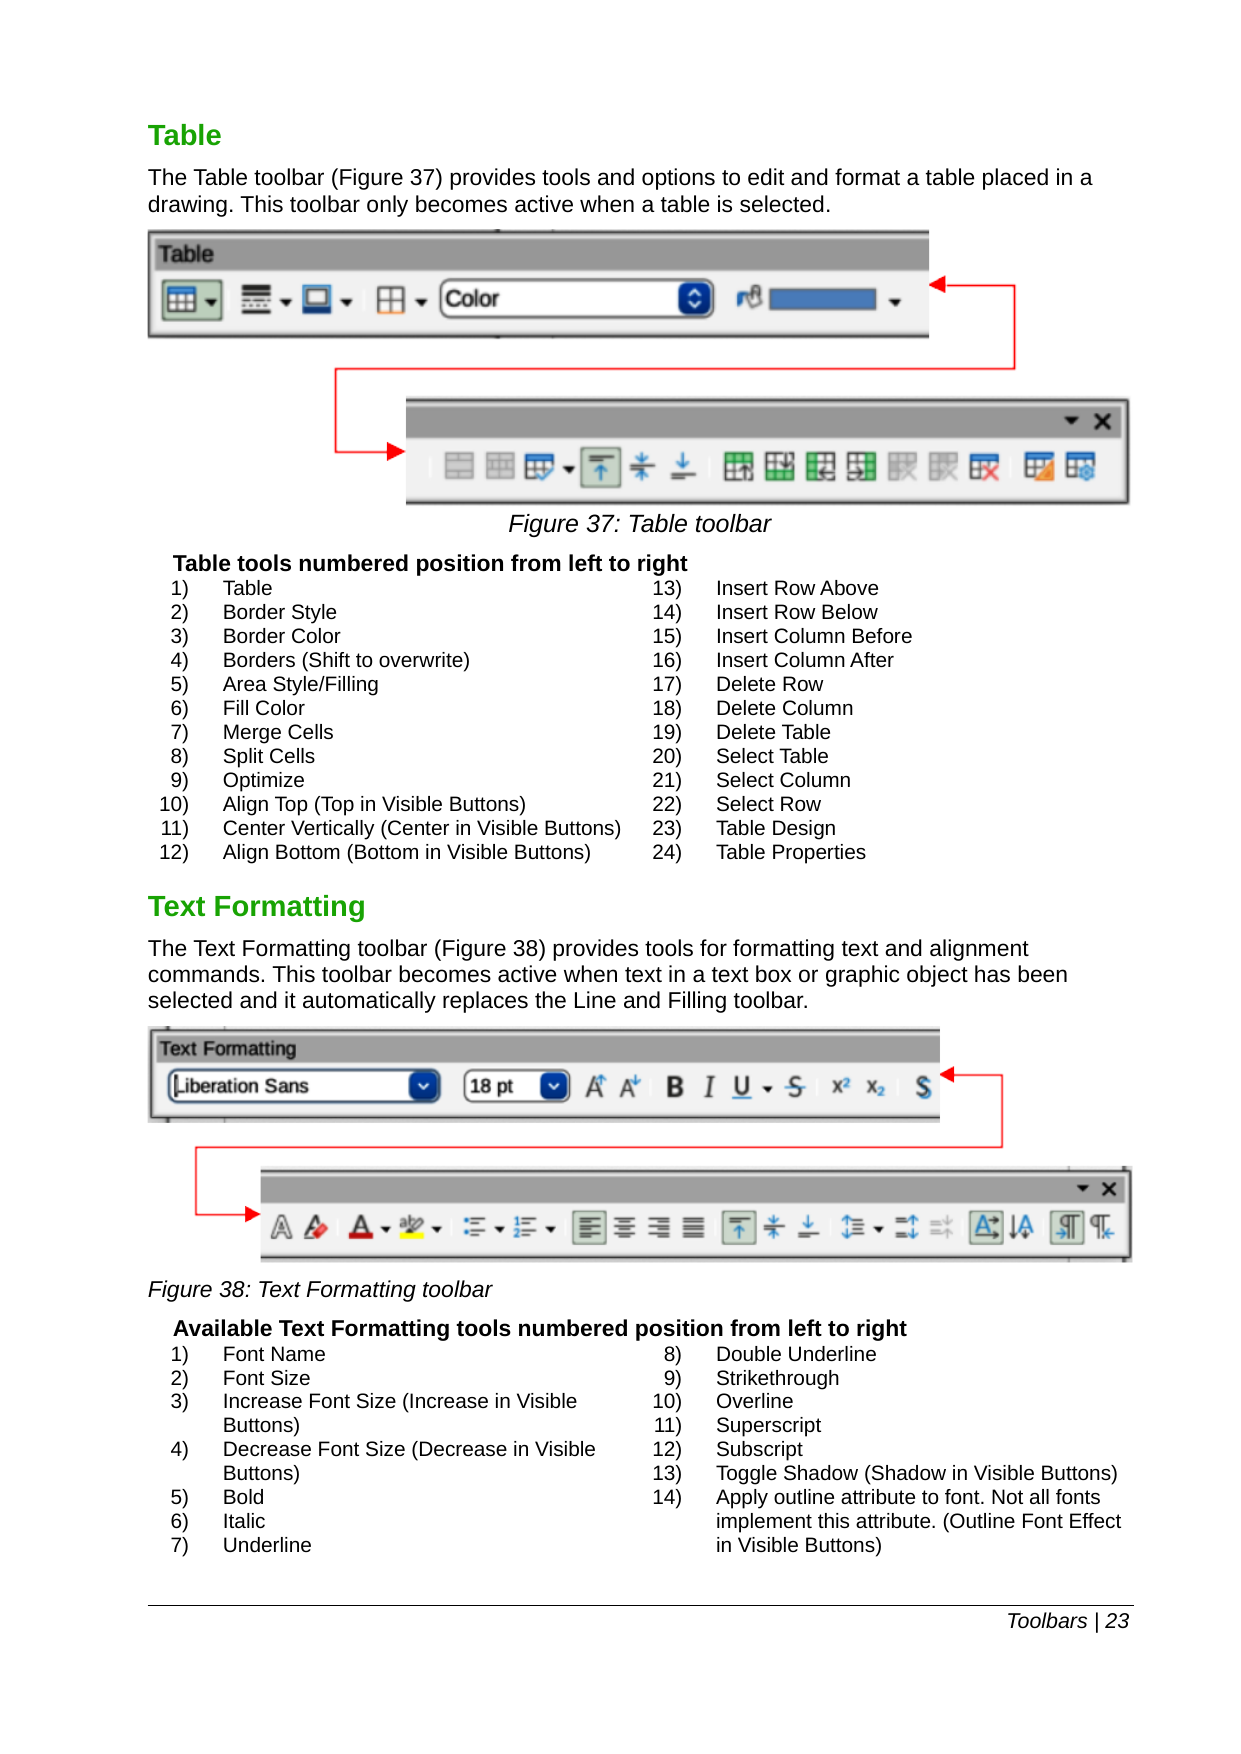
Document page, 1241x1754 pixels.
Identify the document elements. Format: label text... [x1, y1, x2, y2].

list Align Top (Top in Visible Buttons) [189, 792, 641, 816]
list Merge Cells [189, 720, 641, 744]
list Bold [189, 1485, 641, 1509]
list Fill Color [189, 696, 641, 720]
text Available Text Formatting tools numbered position from left to right [173, 1315, 1134, 1341]
list Insert Column After [682, 648, 1134, 672]
list Select Column [682, 768, 1134, 792]
list Optimize [189, 768, 641, 792]
list Table [189, 576, 641, 600]
list Table Design [682, 816, 1134, 840]
text Figure 37: Table toolbar [148, 509, 1134, 537]
list Border Style [189, 600, 641, 624]
list Table Properties [682, 840, 1134, 864]
list Delete Column [682, 696, 1134, 720]
list Center Vertically (Center in Visible Buttons) [189, 816, 641, 840]
list Increase Font Size (Increase in Visible Buttons) [189, 1389, 641, 1437]
list Delete Row [682, 672, 1134, 696]
list Borders (Shift to overwrite) [189, 648, 641, 672]
list Border Color [189, 624, 641, 648]
list Delete Table [682, 720, 1134, 744]
list Underline [189, 1533, 641, 1557]
list Font Name [189, 1341, 641, 1365]
picture [147, 229, 1134, 509]
list Strikethrough [682, 1365, 1134, 1389]
list Insert Row Above [682, 576, 1134, 600]
list Italic [189, 1509, 641, 1533]
picture [147, 1026, 1134, 1264]
list The Table toolbar (Figure 37) provides tools and options to edit and format a table placed in a drawing. This toolbar only becomes active when a table is selected. [148, 164, 1134, 217]
list Decrease Font Size (Decrease in Visible Buttons) [189, 1437, 641, 1485]
list Split Cells [189, 744, 641, 768]
subtitle Table [148, 118, 1134, 152]
list Area Style/Filling [189, 672, 641, 696]
list Align Bottom (Bottom in Visible Buttons) [189, 840, 641, 864]
list Overline [682, 1389, 1134, 1413]
list Select Row [682, 792, 1134, 816]
subtitle Text Formatting [148, 889, 1134, 922]
list Subscript [682, 1437, 1134, 1461]
list Select Table [682, 744, 1134, 768]
text Figure 38: Text Formatting toolbar [148, 1276, 1134, 1303]
list The Text Formatting toolbar (Figure 38) provides tools for formatting text and alignment commands. This toolbar becomes active when text in a text box or graphic object has been selected and it automatically replaces the Line and Filling toolbar. [148, 935, 1134, 1014]
list Insert Row Below [682, 600, 1134, 624]
list Font Size [189, 1365, 641, 1389]
list Double Underline [682, 1341, 1134, 1365]
text Table tools numbered position from left to right [173, 550, 1134, 576]
list Apply outline attribute to font. Not all fonts implement this attribute. (Outline Font Effect in Visible Buttons) [682, 1485, 1134, 1557]
list Superscript [682, 1413, 1134, 1437]
list Insert Column Before [682, 624, 1134, 648]
list Toggle Shadow (Shadow in Visible Buttons) [682, 1461, 1134, 1485]
